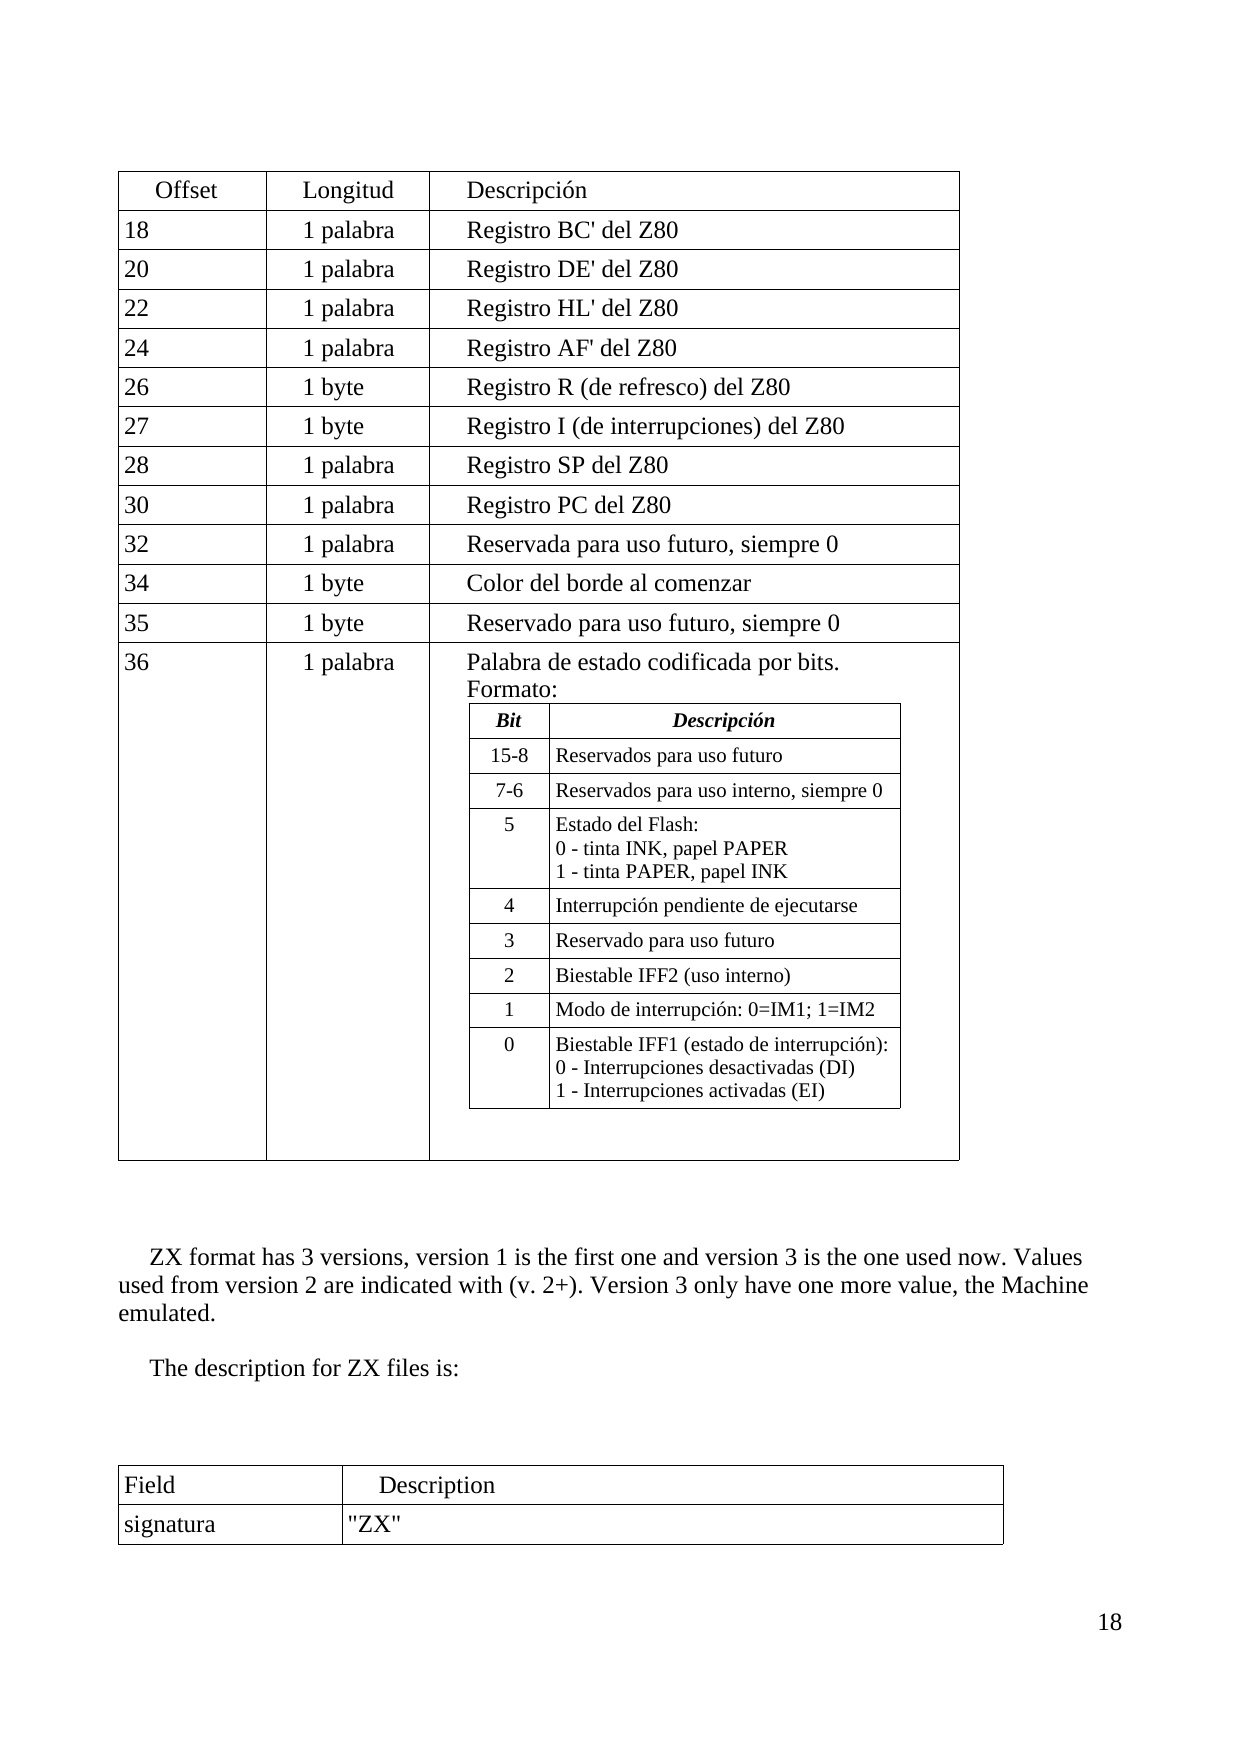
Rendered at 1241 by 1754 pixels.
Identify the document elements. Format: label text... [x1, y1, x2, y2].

table_cell Estado del Flash: 0 - tinta INK, papel PAPER 1 - tinta PAPER, papel INK [550, 809, 900, 888]
table_cell 4 [470, 889, 549, 923]
table_cell 2 [470, 959, 549, 992]
table_cell signatura [119, 1505, 342, 1543]
table_cell Reservado para uso futuro [550, 924, 900, 958]
table_cell Reservados para uso interno, siempre 0 [550, 774, 900, 807]
table_cell 28 [119, 447, 266, 485]
table_cell "ZX" [343, 1505, 1003, 1543]
table_cell 1 byte [267, 368, 429, 406]
table_cell 22 [119, 290, 266, 328]
table_cell Interrupción pendiente de ejecutarse [550, 889, 900, 923]
table_cell Reservada para uso futuro, siempre 0 [430, 525, 959, 563]
table_cell Registro BC' del Z80 [430, 211, 959, 249]
table_cell 1 palabra [267, 211, 429, 249]
text ZX format has 3 versions, version 1 is the first one and version 3 is the one used now. Values used from version 2 are indicated with (v. 2+). Version 3 only have one more value, the Machine emulated. [118, 1243, 1122, 1326]
table_cell Registro PC del Z80 [430, 486, 959, 524]
table_cell 30 [119, 486, 266, 524]
table_cell Modo de interrupción: 0=IM1; 1=IM2 [550, 994, 900, 1027]
table_cell 18 [119, 211, 266, 249]
table_cell 1 palabra [267, 447, 429, 485]
table_cell 27 [119, 407, 266, 446]
table_header Field [119, 1466, 342, 1504]
table_header Bit [470, 704, 549, 738]
table_header Offset [119, 172, 266, 210]
table_cell 1 palabra [267, 329, 429, 367]
table_cell 1 [470, 994, 549, 1027]
table_cell 32 [119, 525, 266, 563]
table_cell Reservados para uso futuro [550, 739, 900, 773]
table_cell 1 palabra [267, 250, 429, 289]
text The description for ZX files is: [118, 1354, 1122, 1382]
table_cell 7-6 [470, 774, 549, 807]
table_cell 1 palabra [267, 290, 429, 328]
table_cell 0 [470, 1028, 549, 1108]
table_cell Registro HL' del Z80 [430, 290, 959, 328]
table_cell Biestable IFF2 (uso interno) [550, 959, 900, 992]
table_cell Registro SP del Z80 [430, 447, 959, 485]
table_cell 34 [119, 565, 266, 603]
table_cell 20 [119, 250, 266, 289]
table_cell Registro AF' del Z80 [430, 329, 959, 367]
table_cell Color del borde al comenzar [430, 565, 959, 603]
table_cell 35 [119, 604, 266, 642]
table_cell Registro R (de refresco) del Z80 [430, 368, 959, 406]
table_cell 24 [119, 329, 266, 367]
table_header Descripción [430, 172, 959, 210]
table_header Description [343, 1466, 1003, 1504]
table_header Descripción [550, 704, 900, 738]
table_header Longitud [267, 172, 429, 210]
table_cell 1 byte [267, 565, 429, 603]
table_cell Reservado para uso futuro, siempre 0 [430, 604, 959, 642]
table_cell Registro I (de interrupciones) del Z80 [430, 407, 959, 446]
table_cell 36 [119, 643, 266, 1160]
table_cell 1 palabra [267, 525, 429, 563]
table_cell Palabra de estado codificada por bits. Formato: [430, 643, 959, 1160]
table_cell 26 [119, 368, 266, 406]
table_cell 1 byte [267, 407, 429, 446]
table_cell Biestable IFF1 (estado de interrupción): 0 - Interrupciones desactivadas (DI) 1 - Interrupciones activadas (EI) [550, 1028, 900, 1108]
table_cell 15-8 [470, 739, 549, 773]
table_cell 3 [470, 924, 549, 958]
table_cell 1 palabra [267, 486, 429, 524]
table_cell 1 palabra [267, 643, 429, 1160]
table_cell 1 byte [267, 604, 429, 642]
table_cell Registro DE' del Z80 [430, 250, 959, 289]
table_cell 5 [470, 809, 549, 888]
